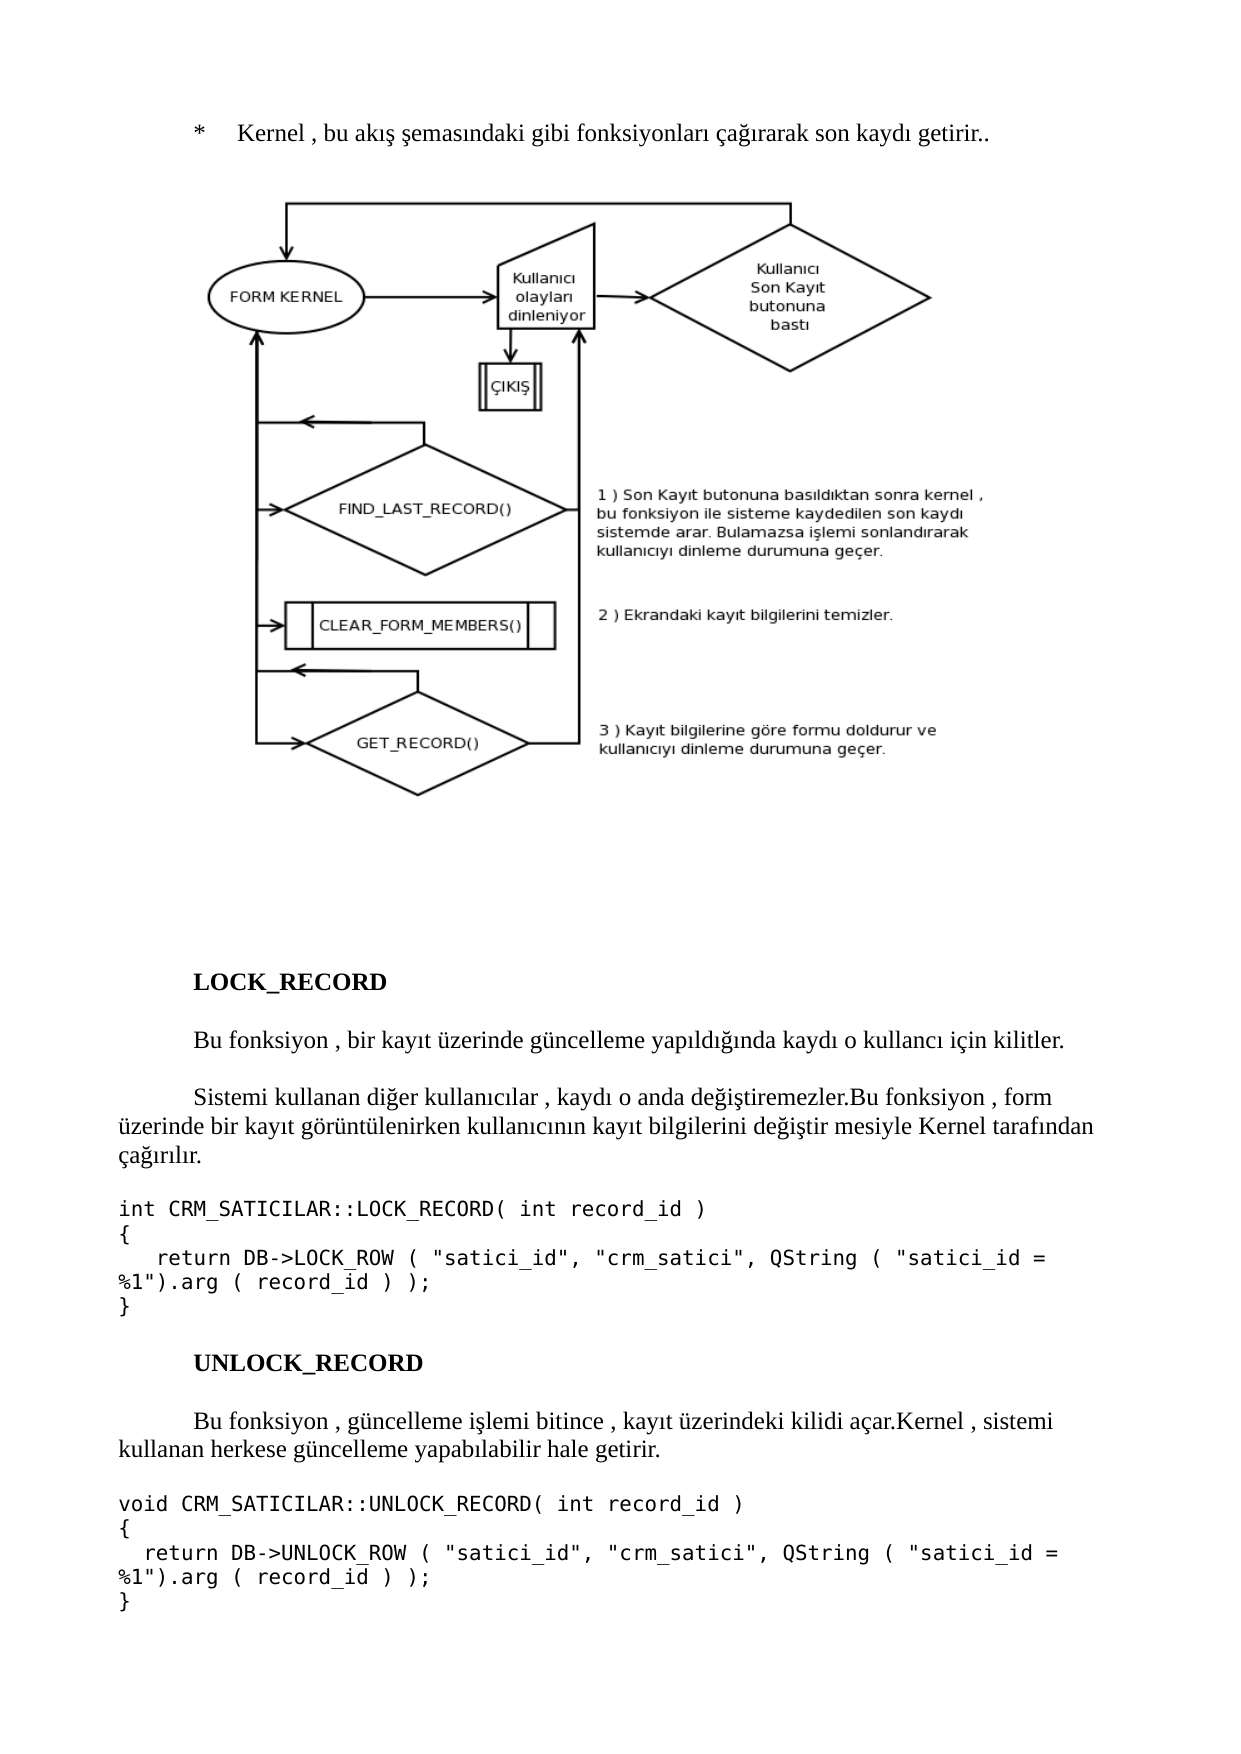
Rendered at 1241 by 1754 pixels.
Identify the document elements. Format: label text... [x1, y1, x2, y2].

picture [194, 175, 1046, 824]
text LOCK_RECORD [118, 967, 1122, 996]
text Sistemi kullanan diğer kullanıcılar , kaydı o anda değiştiremezler.Bu fonksiyon , form üzerinde bir kayıt görüntülenirken kullanıcının kayıt bilgilerini değiştir mesiyle Kernel tarafından çağırılır. [118, 1082, 1122, 1169]
text return DB->UNLOCK_ROW ( "satici_id", "crm_satici", QString ( "satici_id = %1").arg ( record_id ) ); [118, 1541, 1122, 1589]
text Bu fonksiyon , güncelleme işlemi bitince , kayıt üzerindeki kilidi açar.Kernel , sistemi kullanan herkese güncelleme yapabılabilir hale getirir. [118, 1406, 1122, 1463]
text { [118, 1222, 1122, 1246]
text UNLOCK_RECORD [118, 1348, 1122, 1377]
text int CRM_SATICILAR::LOCK_RECORD( int record_id ) [118, 1197, 1122, 1222]
text void CRM_SATICILAR::UNLOCK_RECORD( int record_id ) [118, 1492, 1122, 1516]
text { [118, 1516, 1122, 1541]
text } [118, 1294, 1122, 1319]
text Bu fonksiyon , bir kayıt üzerinde güncelleme yapıldığında kaydı o kullancı için kilitler. [118, 1025, 1122, 1054]
text } [118, 1589, 1122, 1613]
text return DB->LOCK_ROW ( "satici_id", "crm_satici", QString ( "satici_id = %1").arg ( record_id ) ); [118, 1246, 1122, 1294]
text * Kernel , bu akış şemasındaki gibi fonksiyonları çağırarak son kaydı getirir.. [118, 118, 1122, 147]
